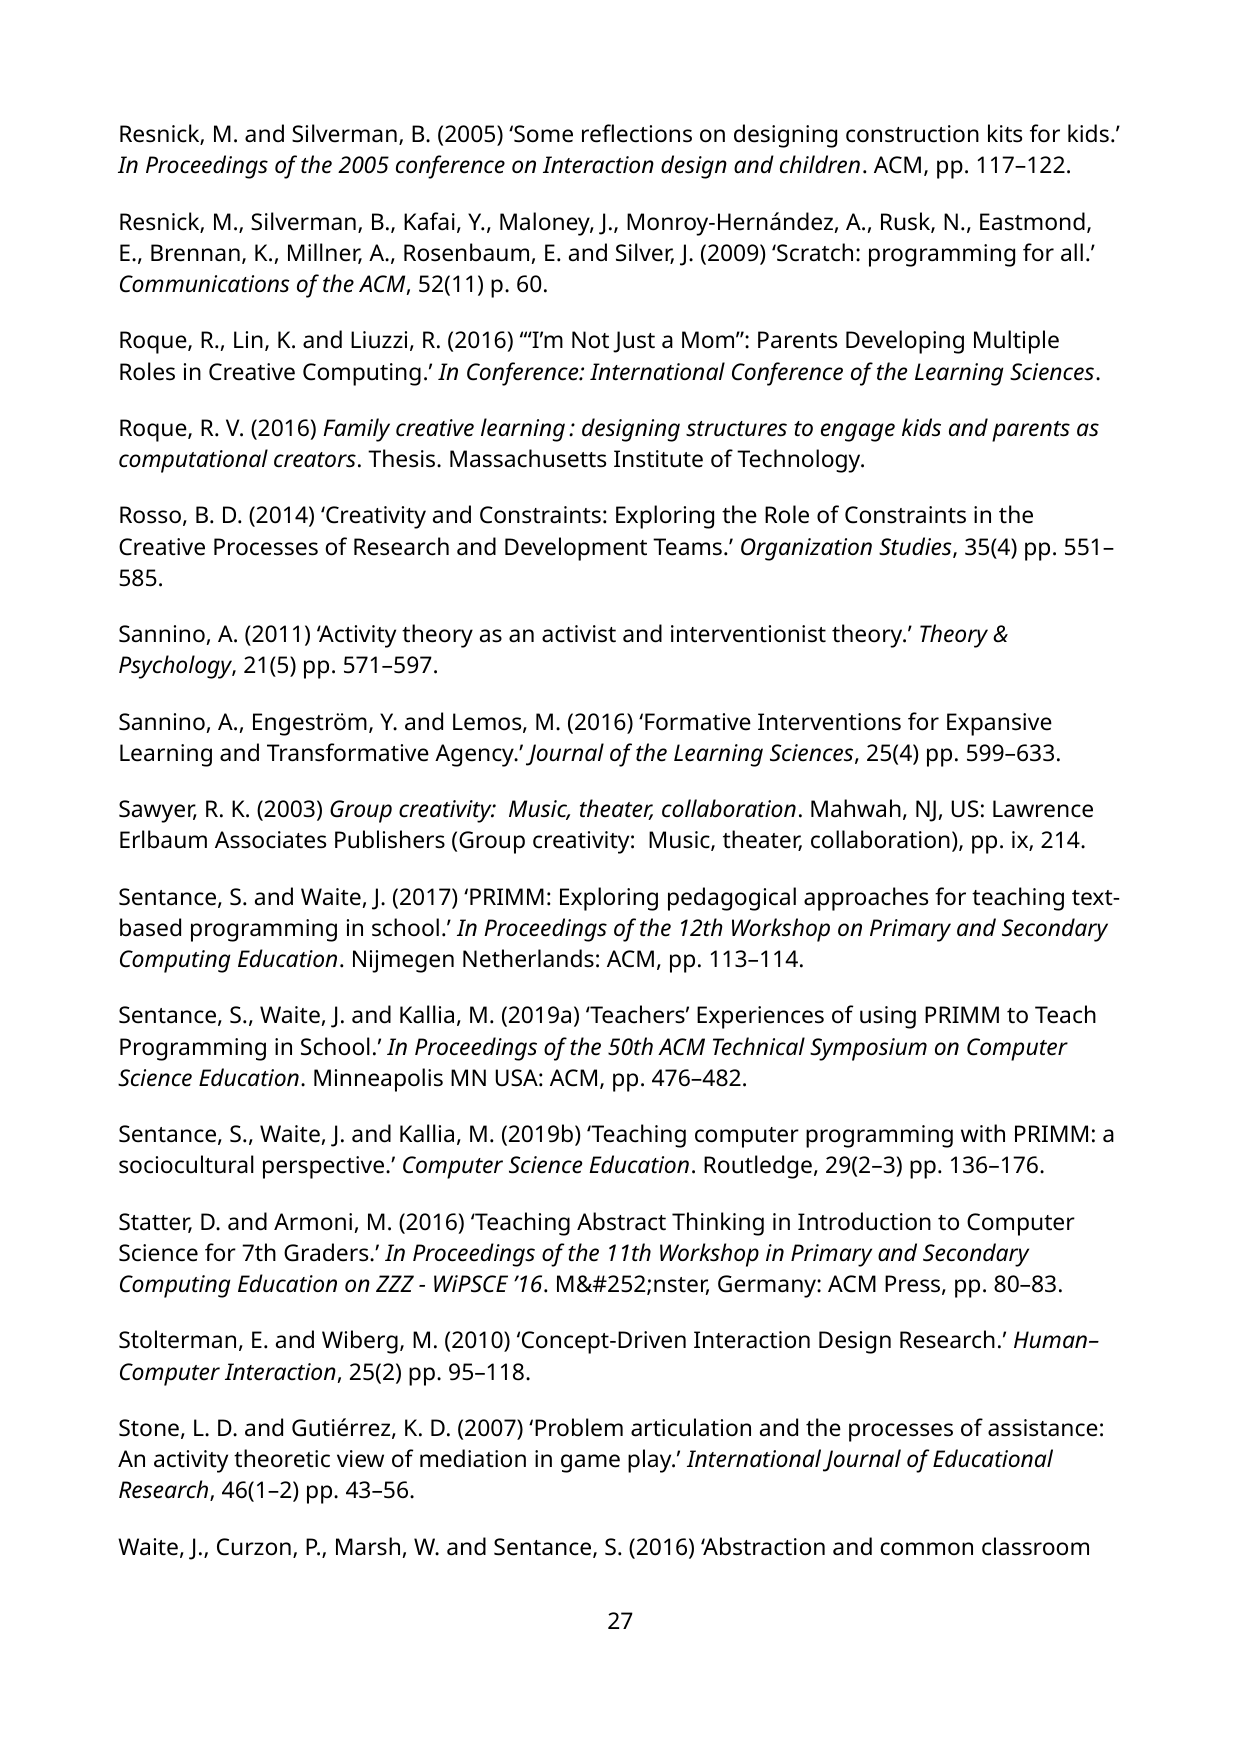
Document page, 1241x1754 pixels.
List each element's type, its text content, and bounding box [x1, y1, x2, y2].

text Roque, R. V. (2016) Family creative learning : designing structures to engage kids and parents as computational creators. Thesis. Massachusetts Institute of Technology. [118, 412, 1122, 474]
text Rosso, B. D. (2014) ‘Creativity and Constraints: Exploring the Role of Constraints in the Creative Processes of Research and Development Teams.’ Organization Studies, 35(4) pp. 551–585. [118, 499, 1122, 593]
text Resnick, M., Silverman, B., Kafai, Y., Maloney, J., Monroy-Hernández, A., Rusk, N., Eastmond, E., Brennan, K., Millner, A., Rosenbaum, E. and Silver, J. (2009) ‘Scratch: programming for all.’ Communications of the ACM, 52(11) p. 60. [118, 206, 1122, 299]
text Sentance, S., Waite, J. and Kallia, M. (2019b) ‘Teaching computer programming with PRIMM: a sociocultural perspective.’ Computer Science Education. Routledge, 29(2–3) pp. 136–176. [118, 1118, 1122, 1181]
text Statter, D. and Armoni, M. (2016) ‘Teaching Abstract Thinking in Introduction to Computer Science for 7th Graders.’ In Proceedings of the 11th Workshop in Primary and Secondary Computing Education on ZZZ - WiPSCE ’16. M&#252;nster, Germany: ACM Press, pp. 80–83. [118, 1206, 1122, 1299]
text Sannino, A. (2011) ‘Activity theory as an activist and interventionist theory.’ Theory & Psychology, 21(5) pp. 571–597. [118, 618, 1122, 681]
text Sentance, S. and Waite, J. (2017) ‘PRIMM: Exploring pedagogical approaches for teaching text-based programming in school.’ In Proceedings of the 12th Workshop on Primary and Secondary Computing Education. Nijmegen Netherlands: ACM, pp. 113–114. [118, 881, 1122, 974]
text Resnick, M. and Silverman, B. (2005) ‘Some reflections on designing construction kits for kids.’ In Proceedings of the 2005 conference on Interaction design and children. ACM, pp. 117–122. [118, 118, 1122, 181]
text Waite, J., Curzon, P., Marsh, W. and Sentance, S. (2016) ‘Abstraction and common classroom [118, 1531, 1122, 1562]
text Stolterman, E. and Wiberg, M. (2010) ‘Concept-Driven Interaction Design Research.’ Human–Computer Interaction, 25(2) pp. 95–118. [118, 1324, 1122, 1387]
text Stone, L. D. and Gutiérrez, K. D. (2007) ‘Problem articulation and the processes of assistance: An activity theoretic view of mediation in game play.’ International Journal of Educational Research, 46(1–2) pp. 43–56. [118, 1412, 1122, 1506]
text Sannino, A., Engeström, Y. and Lemos, M. (2016) ‘Formative Interventions for Expansive Learning and Transformative Agency.’ Journal of the Learning Sciences, 25(4) pp. 599–633. [118, 706, 1122, 768]
text Sentance, S., Waite, J. and Kallia, M. (2019a) ‘Teachers’ Experiences of using PRIMM to Teach Programming in School.’ In Proceedings of the 50th ACM Technical Symposium on Computer Science Education. Minneapolis MN USA: ACM, pp. 476–482. [118, 999, 1122, 1093]
text Roque, R., Lin, K. and Liuzzi, R. (2016) ‘“I’m Not Just a Mom”: Parents Developing Multiple Roles in Creative Computing.’ In Conference: International Conference of the Learning Sciences. [118, 324, 1122, 387]
text Sawyer, R. K. (2003) Group creativity: Music, theater, collaboration. Mahwah, NJ, US: Lawrence Erlbaum Associates Publishers (Group creativity: Music, theater, collaboration), pp. ix, 214. [118, 793, 1122, 856]
